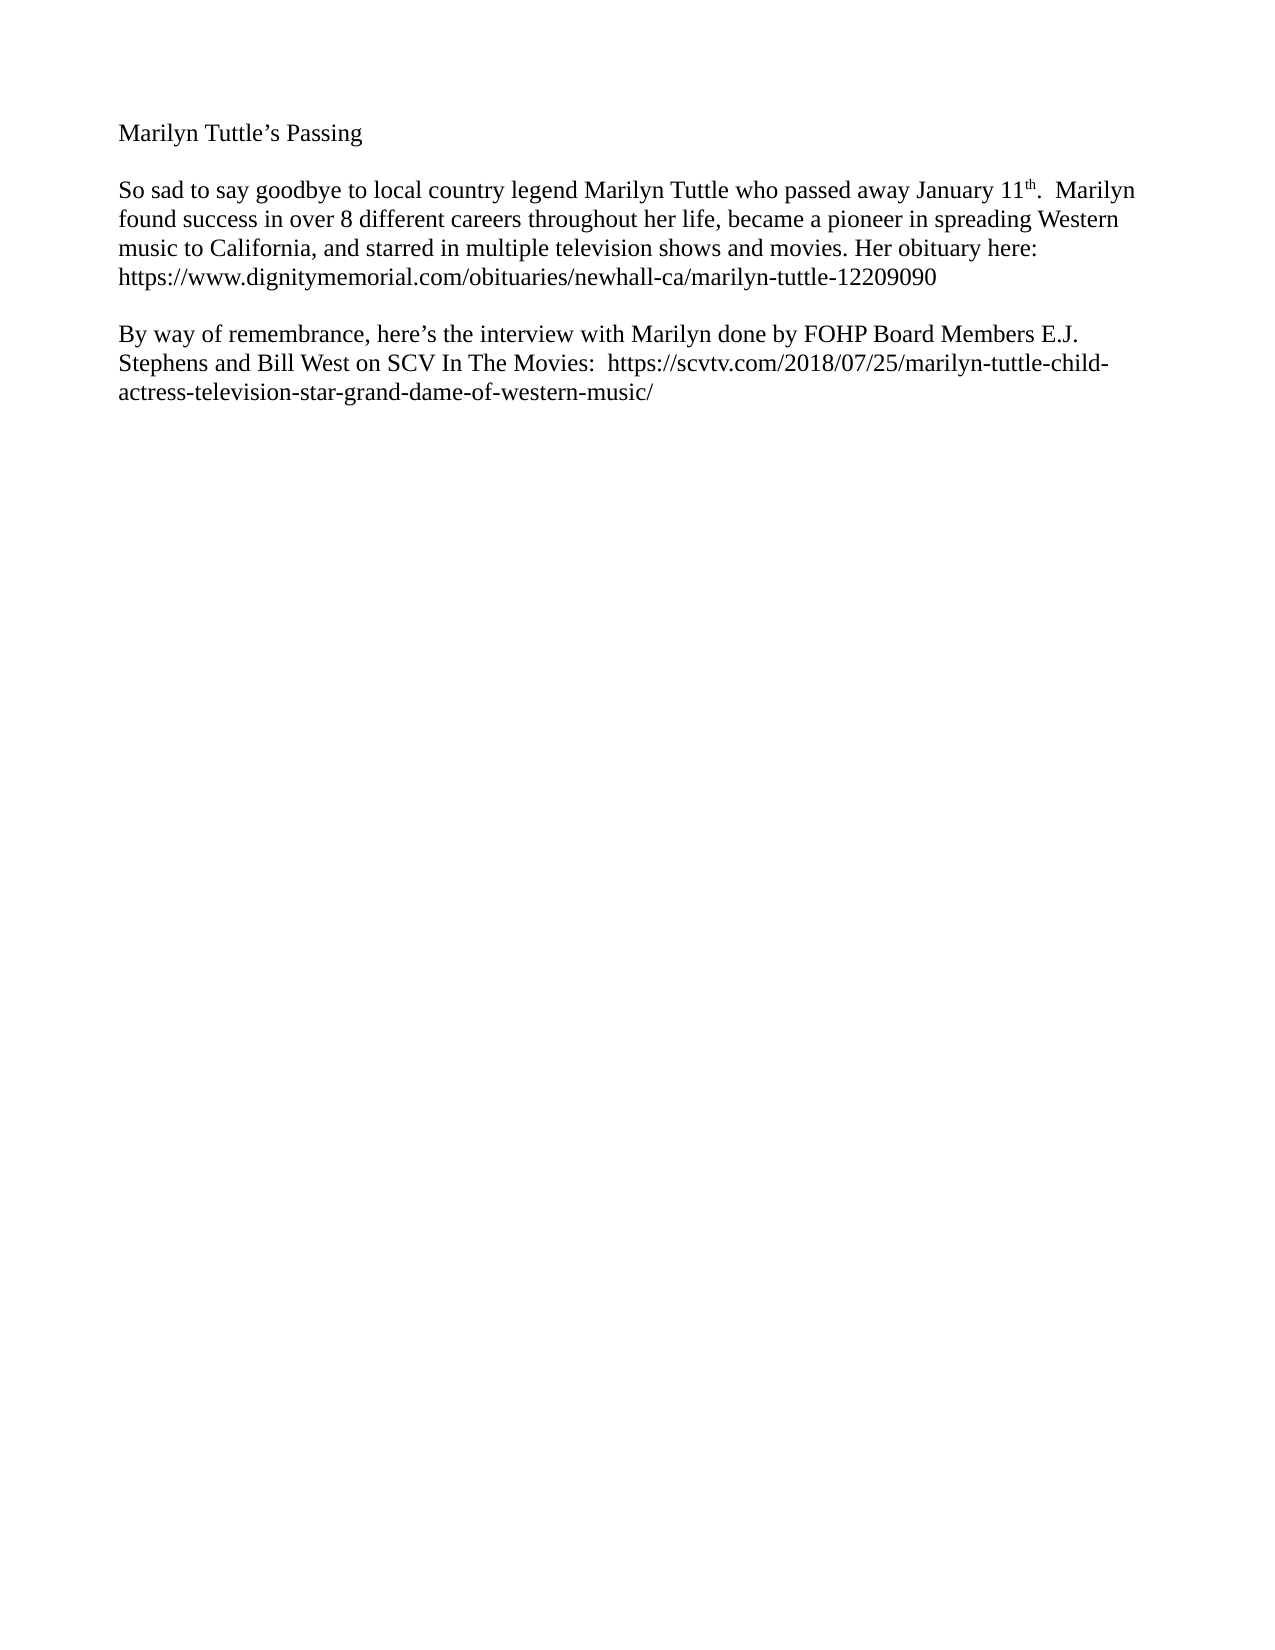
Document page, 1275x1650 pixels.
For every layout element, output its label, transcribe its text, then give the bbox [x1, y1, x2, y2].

text By way of remembrance, here’s the interview with Marilyn done by FOHP Board Members E.J. Stephens and Bill West on SCV In The Movies: https://scvtv.com/2018/07/25/marilyn-tuttle-child-actress-television-star-grand-dame-of-western-music/ [118, 319, 1157, 406]
text Marilyn Tuttle’s Passing [118, 118, 1157, 147]
text So sad to say goodbye to local country legend Marilyn Tuttle who passed away January 11th. Marilyn found success in over 8 different careers throughout her life, became a pioneer in spreading Western music to California, and starred in multiple television shows and movies. Her obituary here: https://www.dignitymemorial.com/obituaries/newhall-ca/marilyn-tuttle-12209090 [118, 176, 1157, 291]
